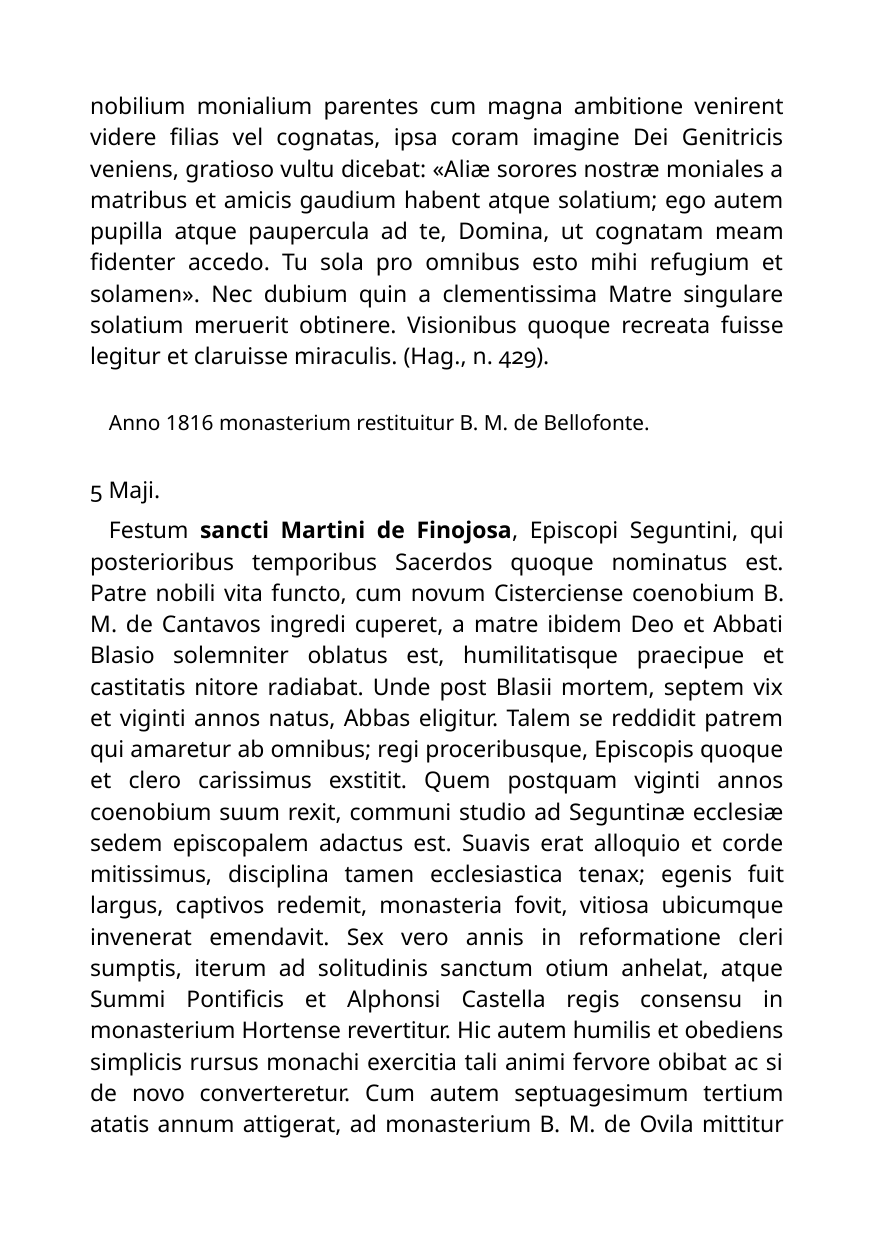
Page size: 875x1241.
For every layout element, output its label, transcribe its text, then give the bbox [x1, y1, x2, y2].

text Festum sancti Martini de Finojosa, Episcopi Seguntini, qui posterioribus temporibus Sacerdos quoque nominatus est. Patre nobili vita functo, cum novum Cisterciense coeno­bium B. M. de Cantavos ingredi cuperet, a matre ibidem Deo et Abbati Blasio solemniter oblatus est, humilitatisque prae­cipue et castitatis nitore radiabat. Unde post Blasii mortem, septem vix et viginti annos natus, Abbas eligitur. Talem se reddidit patrem qui amaretur ab omnibus; regi proceribusque, Episcopis quoque et clero carissimus exstitit. Quem postquam viginti annos coenobium suum rexit, communi studio ad Seguntinæ ecclesiæ sedem episcopalem adactus est. Suavis erat alloquio et corde mitissimus, disciplina tamen ecclesia­stica tenax; egenis fuit largus, captivos redemit, monasteria fovit, vitiosa ubicumque invenerat emendavit. Sex vero annis in reformatione cleri sumptis, iterum ad solitudinis sanctum otium anhelat, atque Summi Pontificis et Alphonsi Castella regis consensu in monasterium Hortense revertitur. Hic autem humilis et obediens simplicis rursus monachi exercitia tali animi fervore obibat ac si de novo converteretur. Cum autem septuagesimum tertium atatis annum attigerat, ad monaste­rium B. M. de Ovila mittitur [90, 514, 784, 1139]
text nobilium monialium parentes cum magna ambitione venirent videre filias vel cognatas, ipsa coram imagine Dei Genitricis veniens, gratioso vultu dicebat: «Aliæ sorores nostræ moniales a matribus et amicis gaudium habent atque solatium; ego autem pupilla atque paupercula ad te, Domina, ut cognatam meam fidenter accedo. Tu sola pro omnibus esto mihi refugium et solamen». Nec dubium quin a clementissima Matre singulare solatium meruerit obtinere. Visionibus quoque recreata fuisse legitur et claruisse mira­culis. (Hag., n. 429). [90, 90, 784, 371]
text 5 Maji. [90, 474, 784, 506]
text Anno 1816 monasterium restituitur B. M. de Bellofonte. [90, 408, 784, 437]
